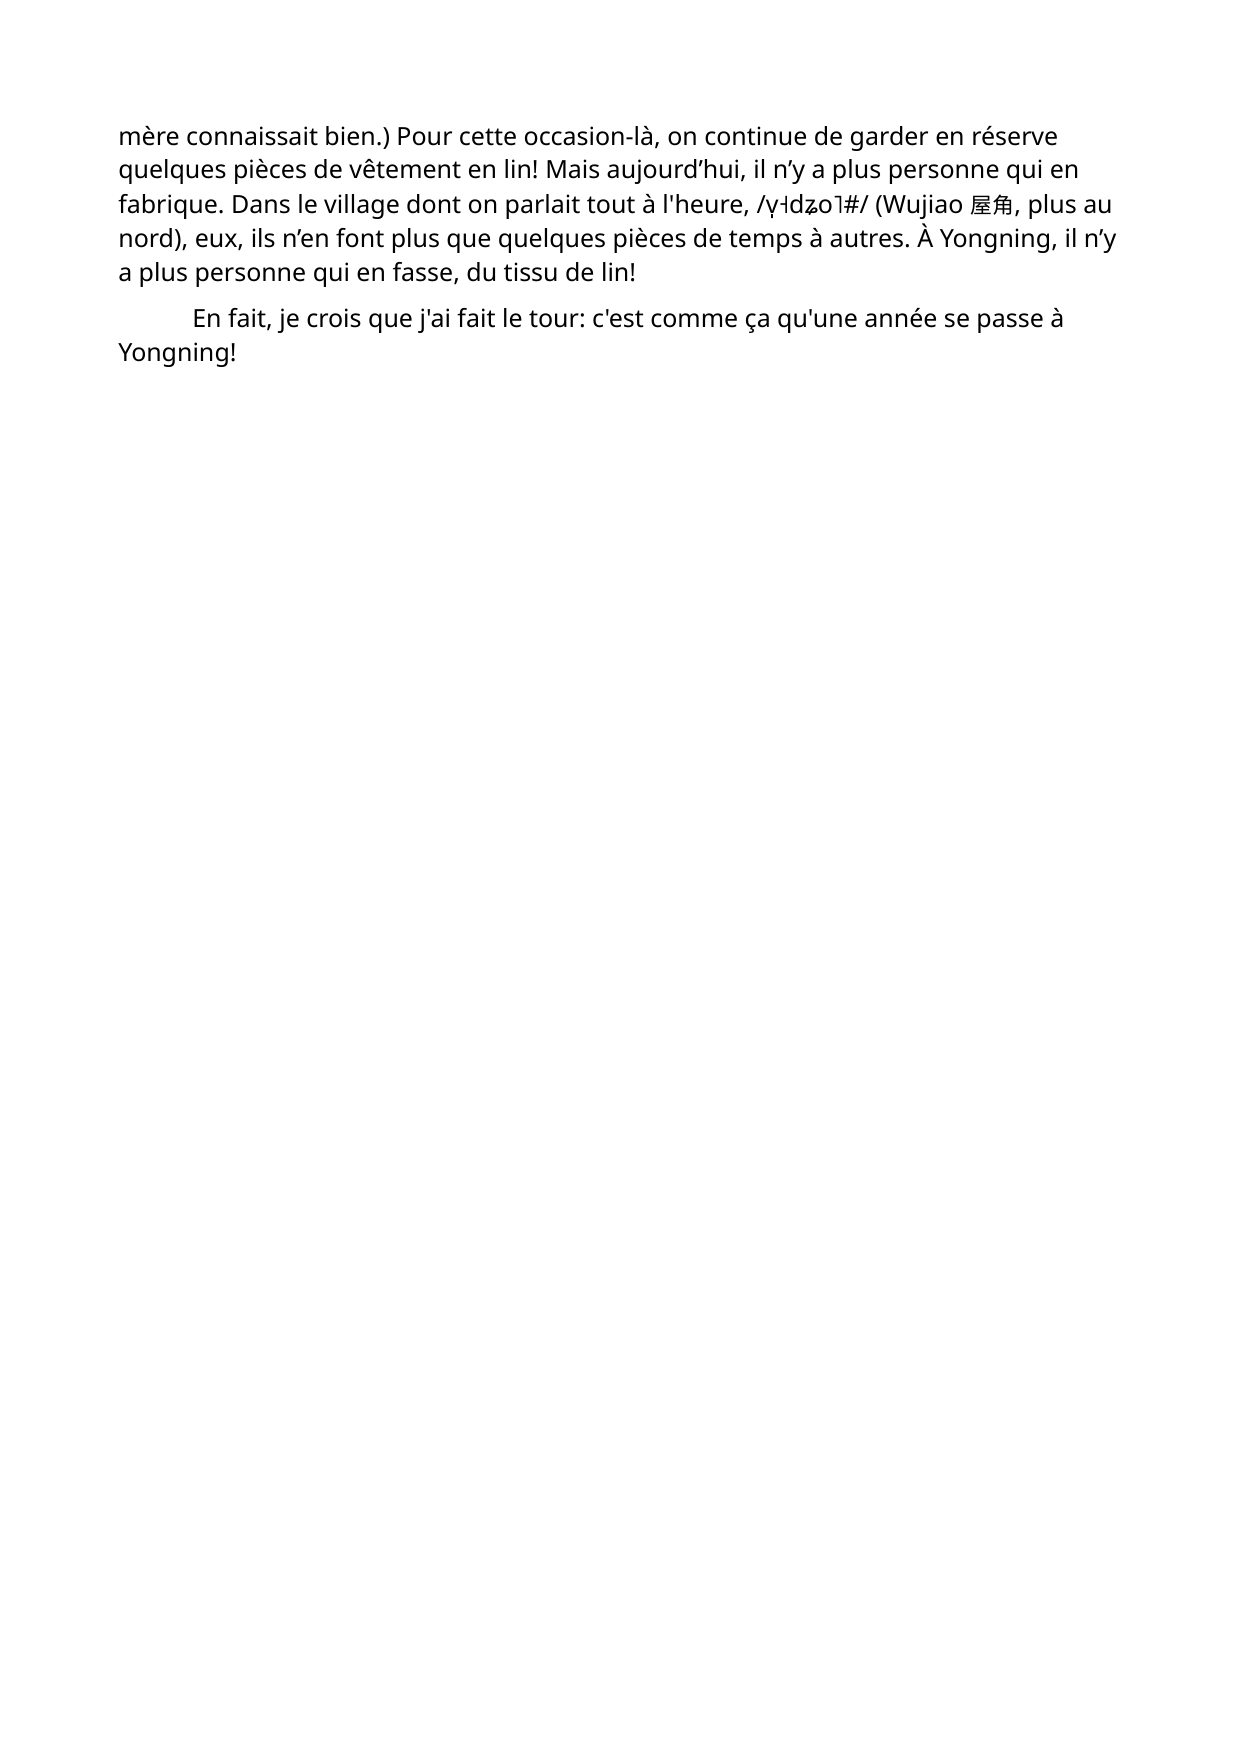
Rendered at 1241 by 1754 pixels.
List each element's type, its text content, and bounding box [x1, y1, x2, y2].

text En fait, je crois que j'ai fait le tour: c'est comme ça qu'une année se passe à Yongning! [118, 300, 1122, 368]
text mère connaissait bien.) Pour cette occasion-là, on continue de garder en réserve quelques pièces de vêtement en lin! Mais aujourd’hui, il n’y a plus personne qui en fabrique. Dans le village dont on parlait tout à l'heure, /v̩˧dʑo˥#/ (Wujiao 屋角, plus au nord), eux, ils n’en font plus que quelques pièces de temps à autres. À Yongning, il n’y a plus personne qui en fasse, du tissu de lin! [118, 118, 1122, 288]
